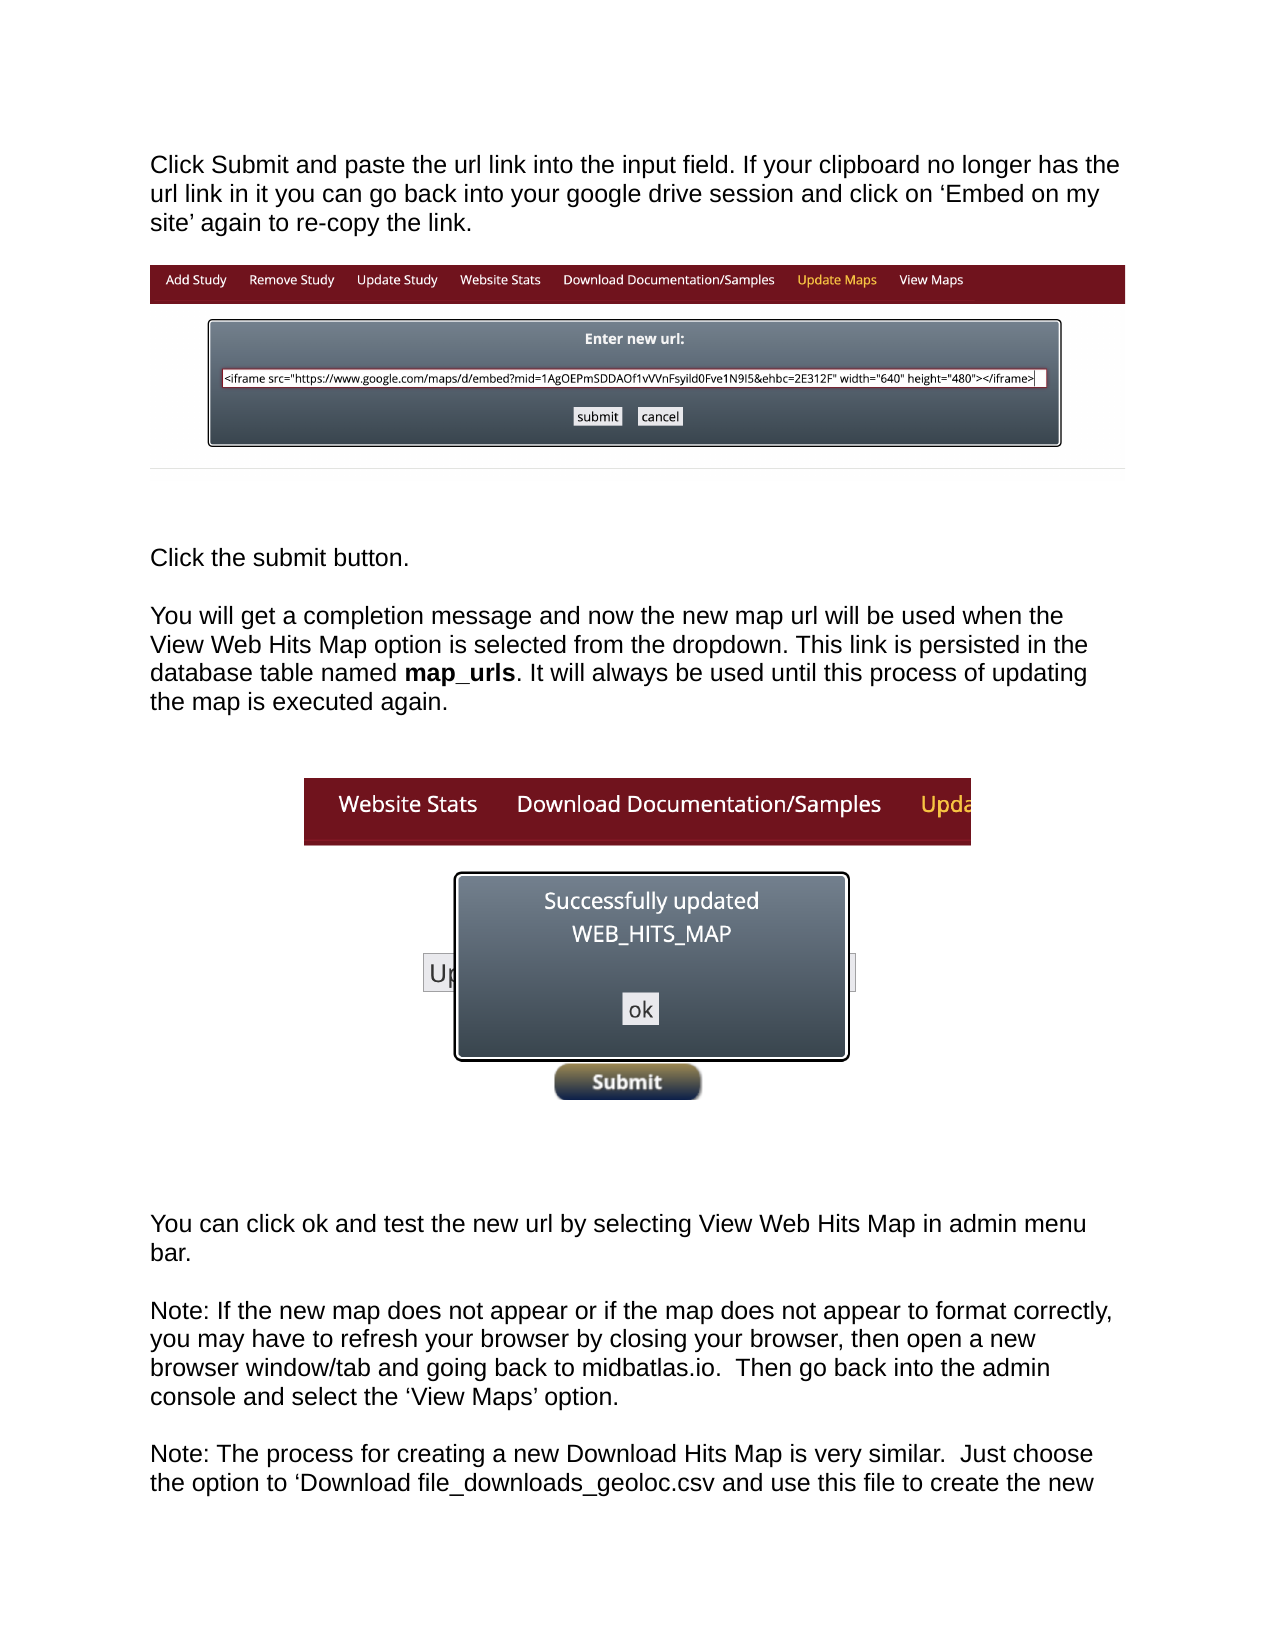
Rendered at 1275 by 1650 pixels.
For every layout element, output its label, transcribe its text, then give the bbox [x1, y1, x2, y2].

text Click Submit and paste the url link into the input field. If your clipboard no longer has the url link in it you can go back into your google drive session and click on ‘Embed on my site’ again to re-copy the link. [150, 150, 1125, 236]
text You can click ok and test the new url by selecting View Web Hits Map in admin menu bar. [150, 1209, 1125, 1267]
text Click the submit button. [150, 543, 1125, 572]
text Note: The process for creating a new Download Hits Map is very similar. Just choose the option to ‘Download file_downloads_geoloc.csv and use this file to create the new [150, 1439, 1125, 1497]
picture [304, 778, 971, 1100]
text You will get a completion message and now the new map url will be used when the View Web Hits Map option is selected from the dropdown. This link is persisted in the database table named map_urls. It will always be used until this process of updating the map is executed again. [150, 601, 1125, 716]
picture [150, 265, 1125, 481]
text Note: If the new map does not appear or if the map does not appear to format correctly, you may have to refresh your browser by closing your browser, then open a new browser window/tab and going back to midbatlas.io. Then go back into the admin console and select the ‘View Maps’ option. [150, 1296, 1125, 1411]
